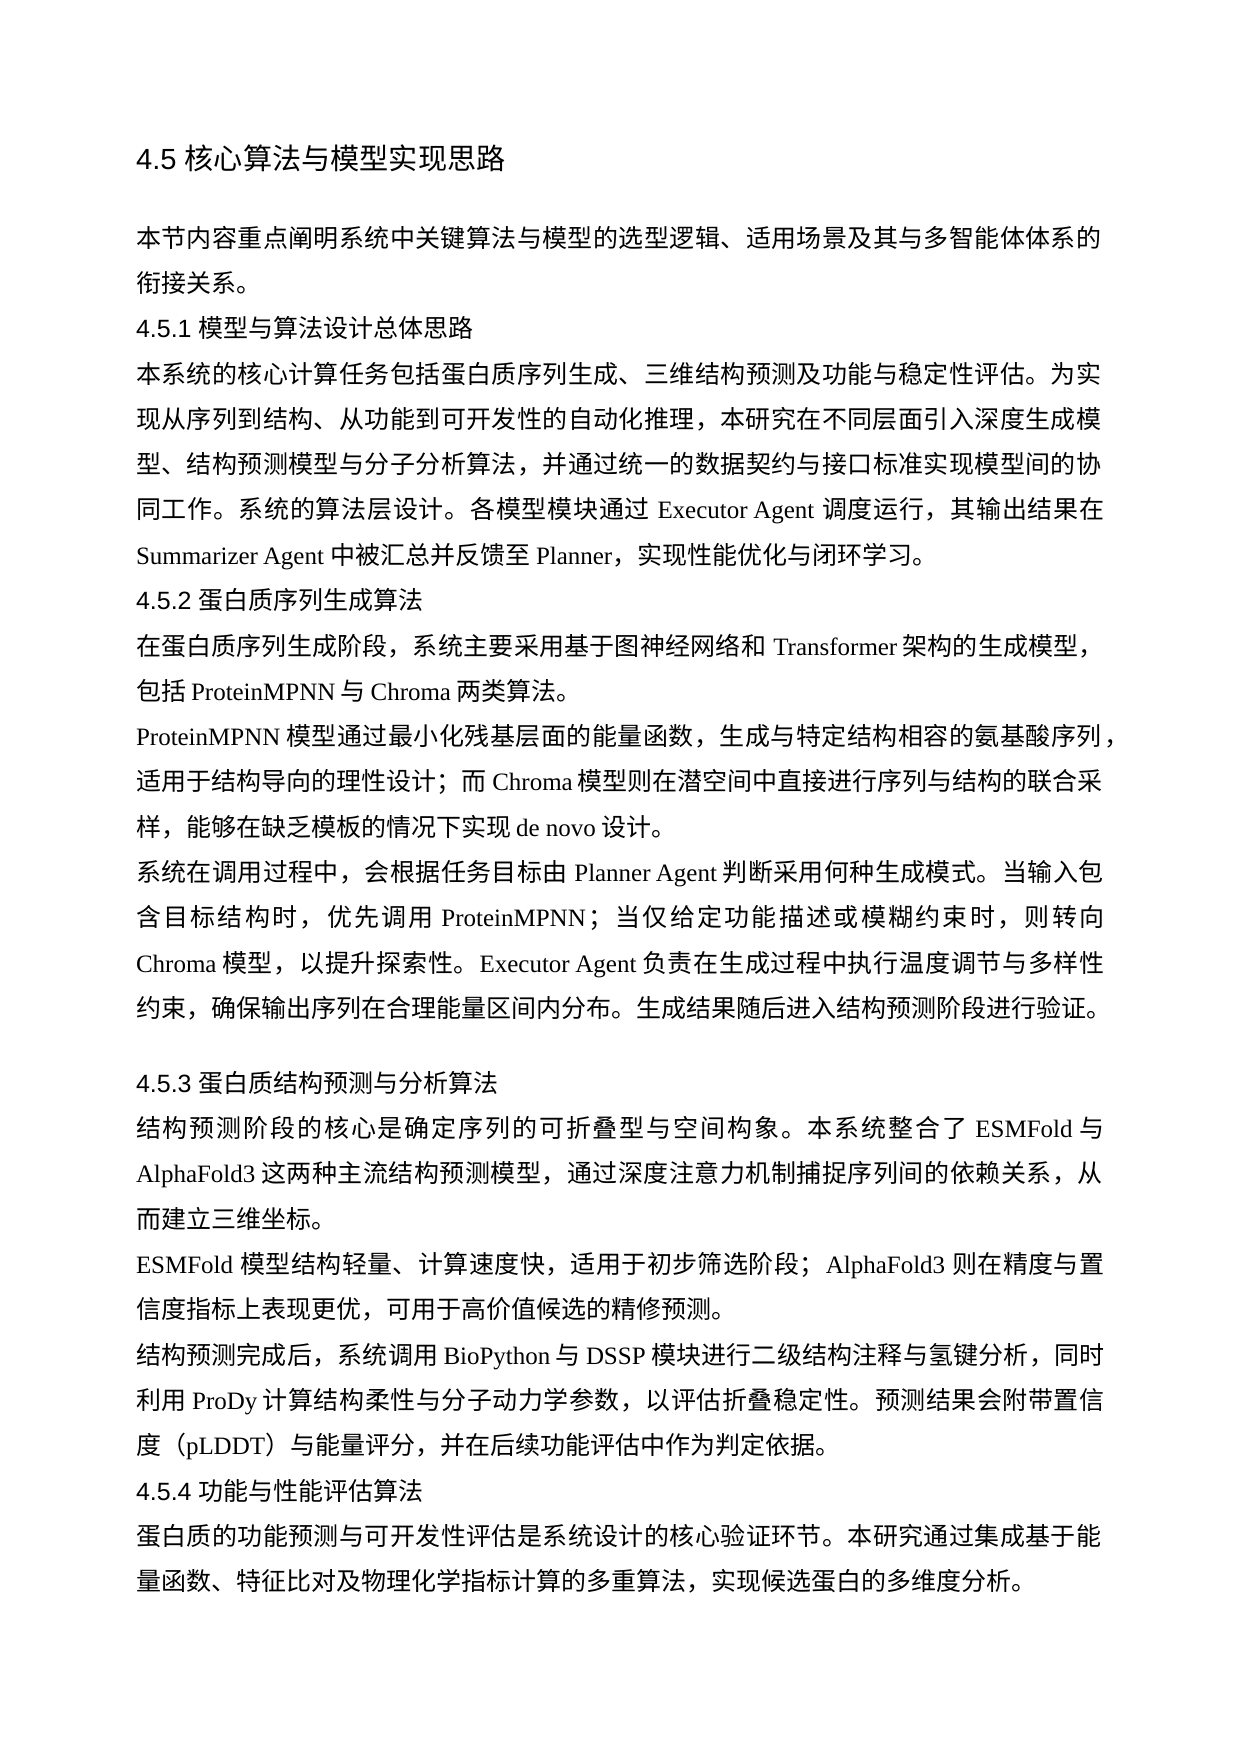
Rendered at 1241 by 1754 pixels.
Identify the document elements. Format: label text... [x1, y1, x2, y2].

text 在蛋白质序列生成阶段，系统主要采用基于图神经网络和Transformer架构的生成模型，包括ProteinMPNN与Chroma两类算法。 ProteinMPNN模型通过最小化残基层面的能量函数，生成与特定结构相容的氨基酸序列，适用于结构导向的理性设计；而Chroma模型则在潜空间中直接进行序列与结构的联合采样，能够在缺乏模板的情况下实现de novo设计。 [136, 626, 1104, 843]
text 本系统的核心计算任务包括蛋白质序列生成、三维结构预测及功能与稳定性评估。为实现从序列到结构、从功能到可开发性的自动化推理，本研究在不同层面引入深度生成模型、结构预测模型与分子分析算法，并通过统一的数据契约与接口标准实现模型间的协同工作。系统的算法层设计。各模型模块通过 Executor Agent 调度运行，其输出结果在 Summarizer Agent 中被汇总并反馈至 Planner，实现性能优化与闭环学习。 [136, 354, 1104, 572]
text 结构预测完成后，系统调用BioPython与DSSP模块进行二级结构注释与氢键分析，同时利用ProDy计算结构柔性与分子动力学参数，以评估折叠稳定性。预测结果会附带置信度（pLDDT）与能量评分，并在后续功能评估中作为判定依据。 [136, 1335, 1104, 1462]
subtitle 4.5.4 功能与性能评估算法 [136, 1471, 1104, 1507]
text 本节内容重点阐明系统中关键算法与模型的选型逻辑、适用场景及其与多智能体体系的衔接关系。 [136, 218, 1104, 300]
text 结构预测阶段的核心是确定序列的可折叠型与空间构象。本系统整合了ESMFold与AlphaFold3这两种主流结构预测模型，通过深度注意力机制捕捉序列间的依赖关系，从而建立三维坐标。 [136, 1108, 1104, 1235]
subtitle 4.5.2 蛋白质序列生成算法 [136, 581, 1104, 617]
text 蛋白质的功能预测与可开发性评估是系统设计的核心验证环节。本研究通过集成基于能量函数、特征比对及物理化学指标计算的多重算法，实现候选蛋白的多维度分析。 [136, 1516, 1104, 1598]
text ESMFold 模型结构轻量、计算速度快，适用于初步筛选阶段；AlphaFold3 则在精度与置信度指标上表现更优，可用于高价值候选的精修预测。 [136, 1244, 1104, 1326]
subtitle 4.5 核心算法与模型实现思路 [136, 136, 1104, 178]
subtitle 4.5.1 模型与算法设计总体思路 [136, 309, 1104, 345]
text 系统在调用过程中，会根据任务目标由Planner Agent判断采用何种生成模式。当输入包含目标结构时，优先调用ProteinMPNN；当仅给定功能描述或模糊约束时，则转向Chroma模型，以提升探索性。Executor Agent负责在生成过程中执行温度调节与多样性约束，确保输出序列在合理能量区间内分布。生成结果随后进入结构预测阶段进行验证。 [136, 852, 1104, 1025]
subtitle 4.5.3 蛋白质结构预测与分析算法 [136, 1063, 1104, 1099]
